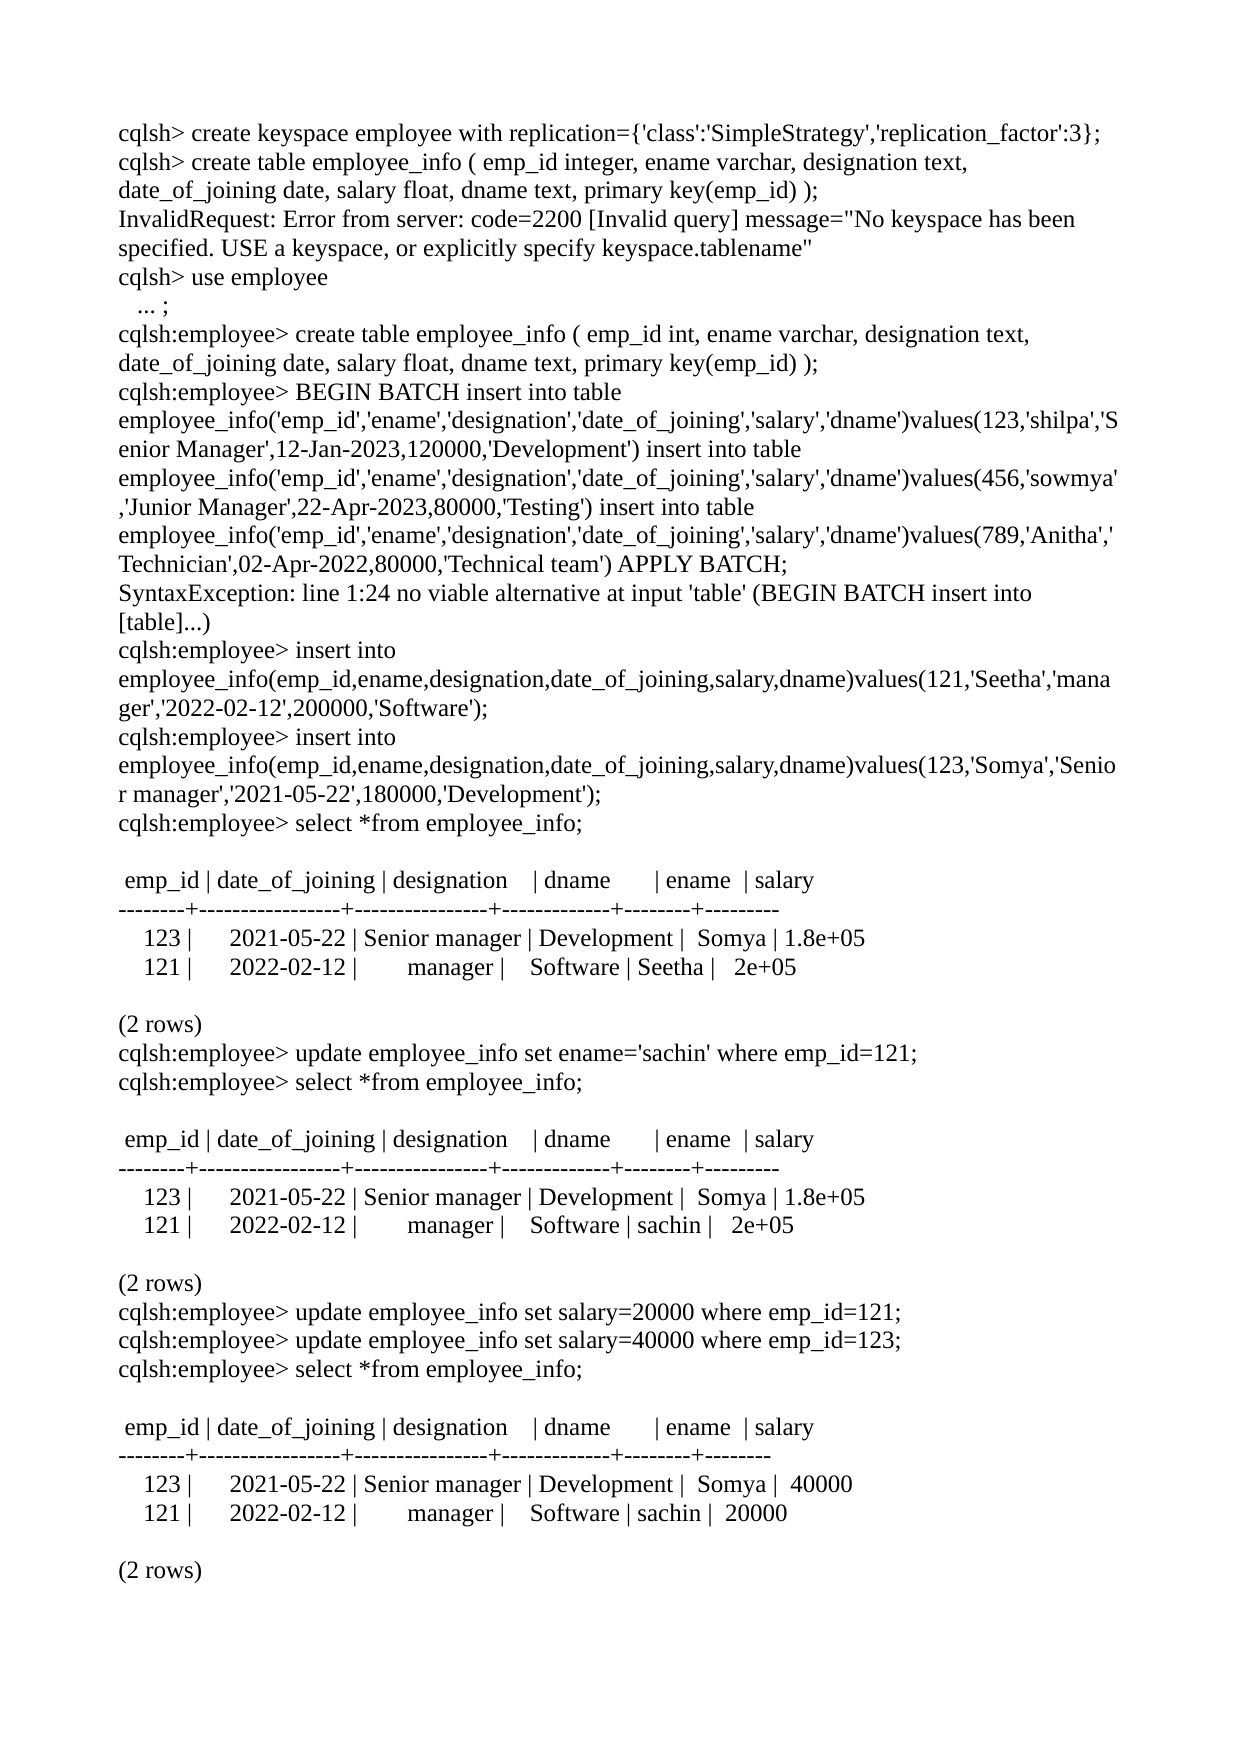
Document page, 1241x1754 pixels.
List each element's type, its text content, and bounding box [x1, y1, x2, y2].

text cqlsh> create keyspace employee with replication={'class':'SimpleStrategy','replication_factor':3}; [118, 118, 1122, 147]
text cqlsh:employee> select *from employee_info; [118, 808, 1122, 837]
text cqlsh:employee> update employee_info set ename='sachin' where emp_id=121; [118, 1038, 1122, 1067]
text cqlsh:employee> select *from employee_info; [118, 1067, 1122, 1096]
text emp_id | date_of_joining | designation | dname | ename | salary [118, 866, 1122, 894]
text --------+-----------------+----------------+-------------+--------+--------- [118, 894, 1122, 923]
text cqlsh> use employee [118, 262, 1122, 291]
text cqlsh> create table employee_info ( emp_id integer, ename varchar, designation text, date_of_joining date, salary float, dname text, primary key(emp_id) ); [118, 147, 1122, 204]
text 121 | 2022-02-12 | manager | Software | sachin | 2e+05 [118, 1211, 1122, 1239]
text cqlsh:employee> create table employee_info ( emp_id int, ename varchar, designation text, date_of_joining date, salary float, dname text, primary key(emp_id) ); [118, 319, 1122, 377]
text ... ; [118, 291, 1122, 319]
text cqlsh:employee> insert into employee_info(emp_id,ename,designation,date_of_joining,salary,dname)values(121,'Seetha','manager','2022-02-12',200000,'Software'); [118, 636, 1122, 722]
text 123 | 2021-05-22 | Senior manager | Development | Somya | 40000 [118, 1469, 1122, 1498]
text cqlsh:employee> insert into employee_info(emp_id,ename,designation,date_of_joining,salary,dname)values(123,'Somya','Senior manager','2021-05-22',180000,'Development'); [118, 722, 1122, 808]
text 123 | 2021-05-22 | Senior manager | Development | Somya | 1.8e+05 [118, 1182, 1122, 1211]
text emp_id | date_of_joining | designation | dname | ename | salary [118, 1124, 1122, 1153]
text --------+-----------------+----------------+-------------+--------+--------- [118, 1153, 1122, 1182]
text InvalidRequest: Error from server: code=2200 [Invalid query] message="No keyspace has been specified. USE a keyspace, or explicitly specify keyspace.tablename" [118, 204, 1122, 262]
text SyntaxException: line 1:24 no viable alternative at input 'table' (BEGIN BATCH insert into [table]...) [118, 578, 1122, 636]
text cqlsh:employee> BEGIN BATCH insert into table employee_info('emp_id','ename','designation','date_of_joining','salary','dname')values(123,'shilpa','Senior Manager',12-Jan-2023,120000,'Development') insert into table employee_info('emp_id','ename','designation','date_of_joining','salary','dname')values(456,'sowmya','Junior Manager',22-Apr-2023,80000,'Testing') insert into table employee_info('emp_id','ename','designation','date_of_joining','salary','dname')values(789,'Anitha','Technician',02-Apr-2022,80000,'Technical team') APPLY BATCH; [118, 377, 1122, 578]
text (2 rows) [118, 1268, 1122, 1297]
text cqlsh:employee> select *from employee_info; [118, 1354, 1122, 1383]
text cqlsh:employee> update employee_info set salary=20000 where emp_id=121; [118, 1297, 1122, 1326]
text 121 | 2022-02-12 | manager | Software | Seetha | 2e+05 [118, 952, 1122, 981]
text emp_id | date_of_joining | designation | dname | ename | salary [118, 1412, 1122, 1441]
text cqlsh:employee> update employee_info set salary=40000 where emp_id=123; [118, 1326, 1122, 1354]
text --------+-----------------+----------------+-------------+--------+-------- [118, 1441, 1122, 1469]
text (2 rows) [118, 1009, 1122, 1038]
text 121 | 2022-02-12 | manager | Software | sachin | 20000 [118, 1498, 1122, 1527]
text (2 rows) [118, 1556, 1122, 1584]
text 123 | 2021-05-22 | Senior manager | Development | Somya | 1.8e+05 [118, 923, 1122, 952]
